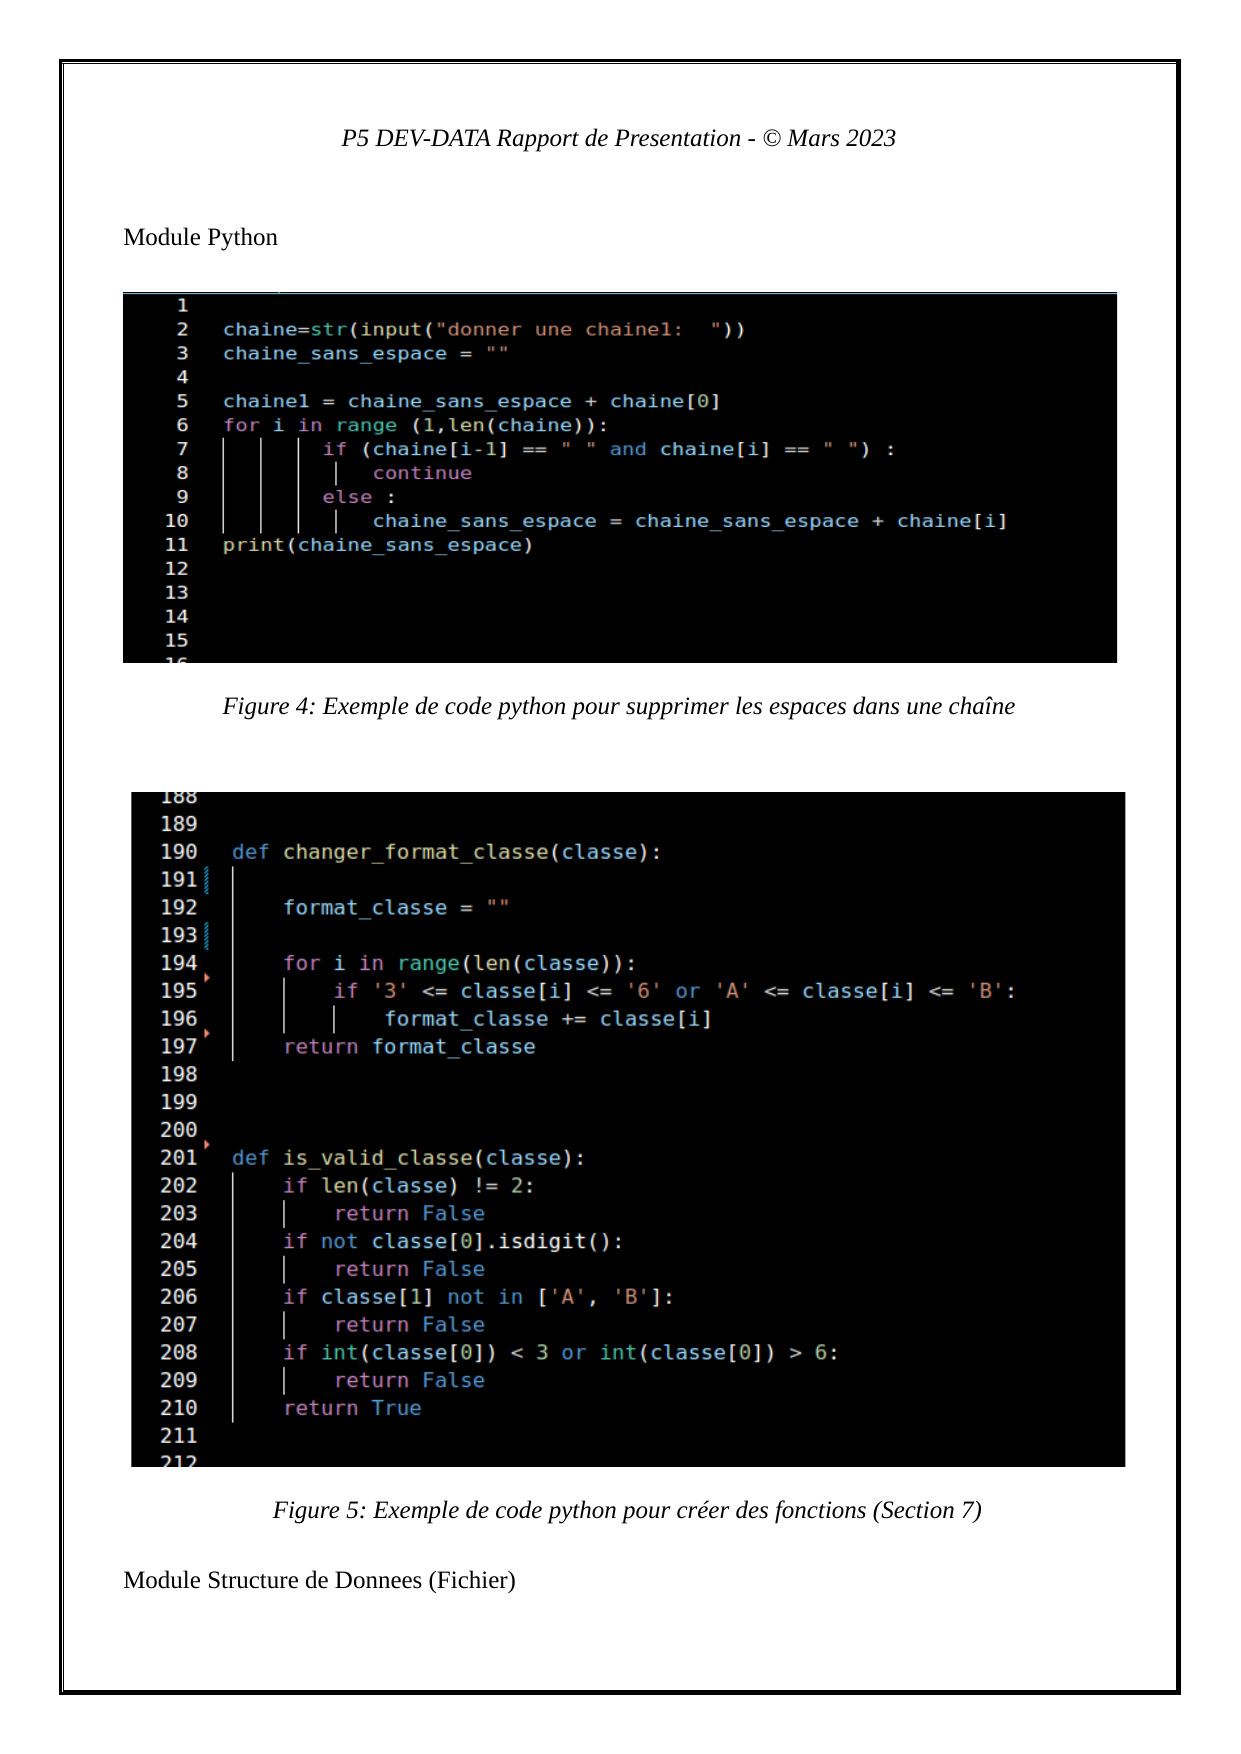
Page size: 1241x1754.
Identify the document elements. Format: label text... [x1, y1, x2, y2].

text Figure 5: Exemple de code python pour créer des fonctions (Section 7) [131, 1467, 1126, 1524]
text Module Structure de Donnees (Fichier) [123, 1565, 1117, 1594]
picture [123, 292, 1118, 663]
text Figure 4: Exemple de code python pour supprimer les espaces dans une chaîne [123, 663, 1117, 720]
picture [131, 792, 1126, 1467]
text Module Python [123, 222, 1117, 251]
